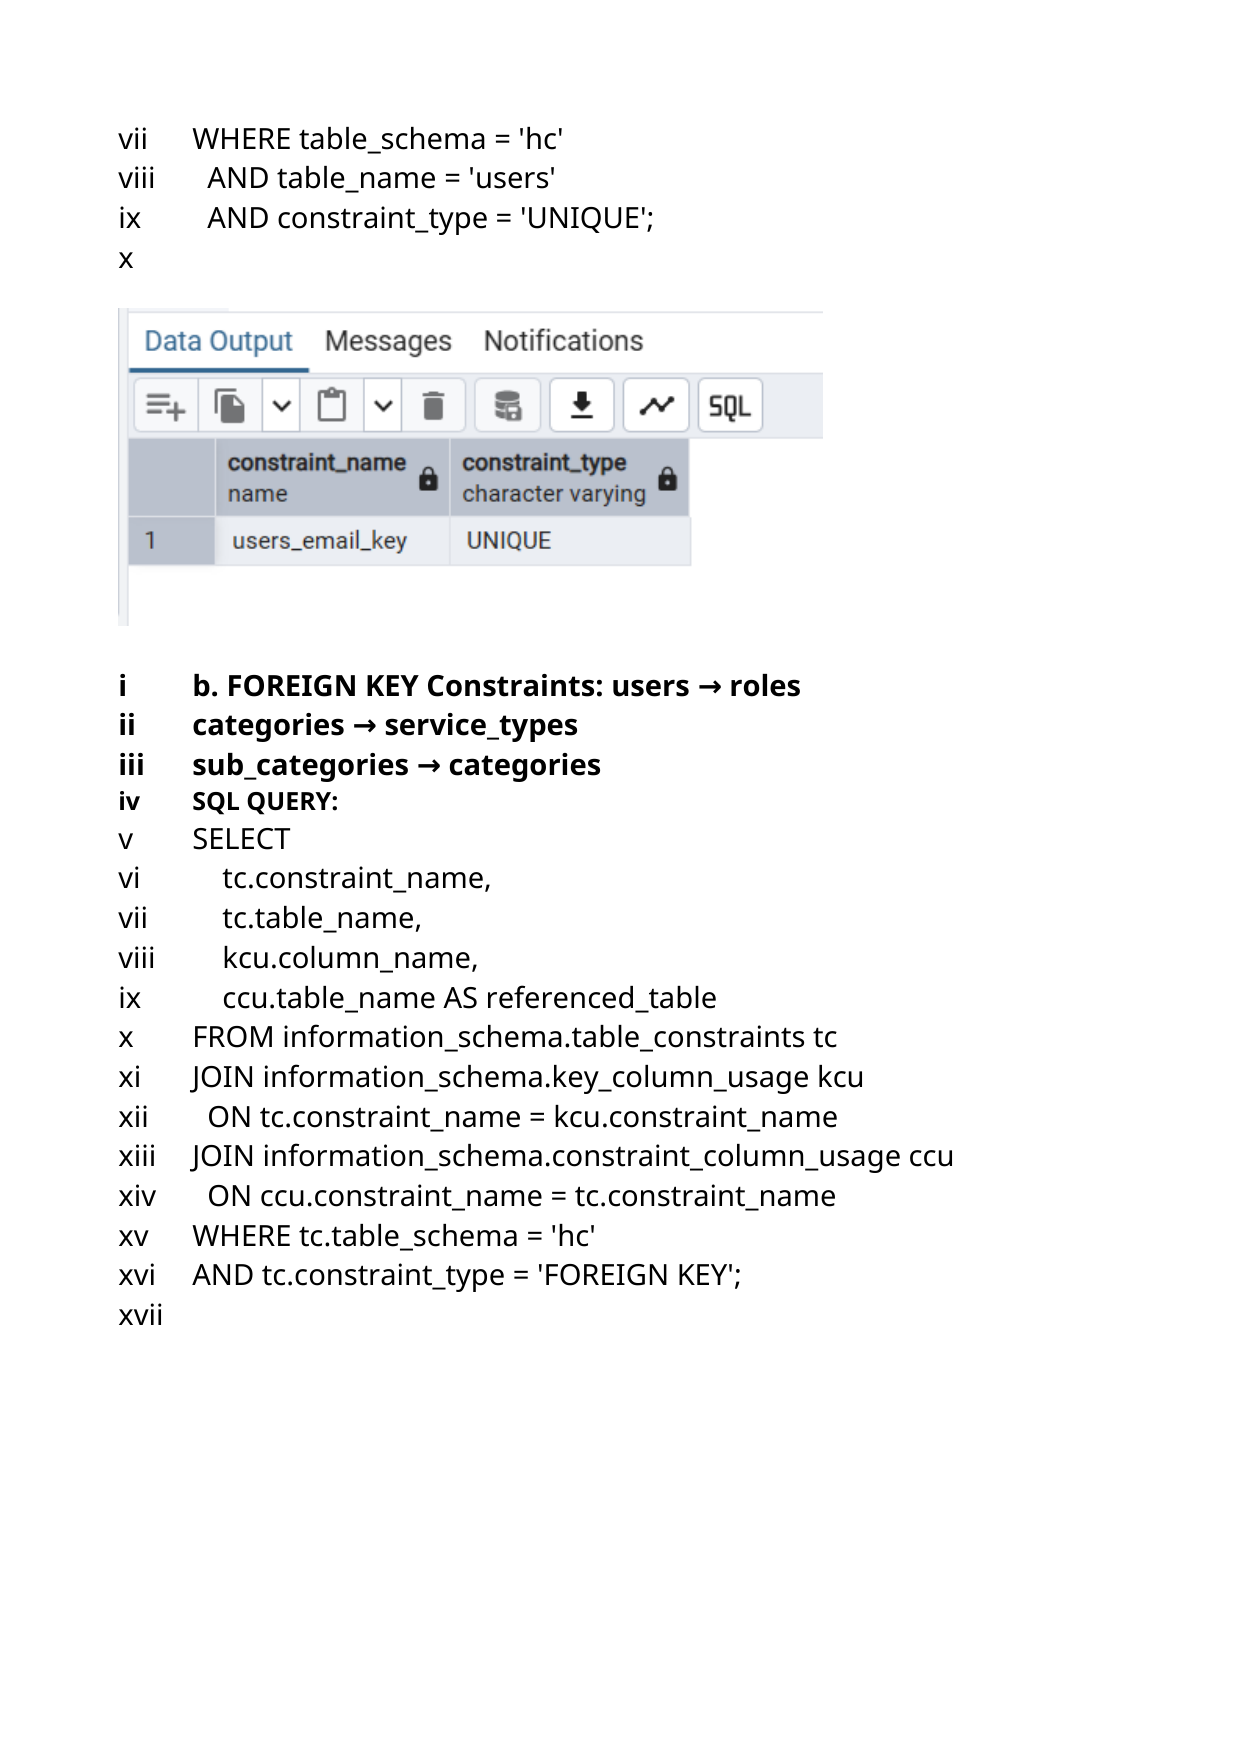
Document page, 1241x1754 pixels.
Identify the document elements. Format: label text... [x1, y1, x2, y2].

list categories → service_types [118, 705, 1122, 744]
list tc.table_name, [118, 897, 1122, 937]
list SELECT [118, 818, 1122, 858]
list ON ccu.constraint_name = tc.constraint_name [118, 1175, 1122, 1215]
list JOIN information_schema.key_column_usage kcu [118, 1056, 1122, 1096]
list FROM information_schema.table_constraints tc [118, 1017, 1122, 1056]
list kcu.column_name, [118, 937, 1122, 977]
list sub_categories → categories [118, 744, 1122, 784]
list AND constraint_type = 'UNIQUE'; [118, 197, 1122, 237]
list JOIN information_schema.constraint_column_usage ccu [118, 1136, 1122, 1175]
list ON tc.constraint_name = kcu.constraint_name [118, 1096, 1122, 1136]
list SQL QUERY: [118, 784, 1122, 818]
list tc.constraint_name, [118, 858, 1122, 897]
list AND tc.constraint_type = 'FOREIGN KEY'; [118, 1255, 1122, 1294]
list WHERE table_schema = 'hc' [118, 118, 1122, 158]
list b. FOREIGN KEY Constraints: users → roles [118, 665, 1122, 705]
list AND table_name = 'users' [118, 158, 1122, 197]
list ccu.table_name AS referenced_table [118, 977, 1122, 1017]
list WHERE tc.table_schema = 'hc' [118, 1215, 1122, 1255]
